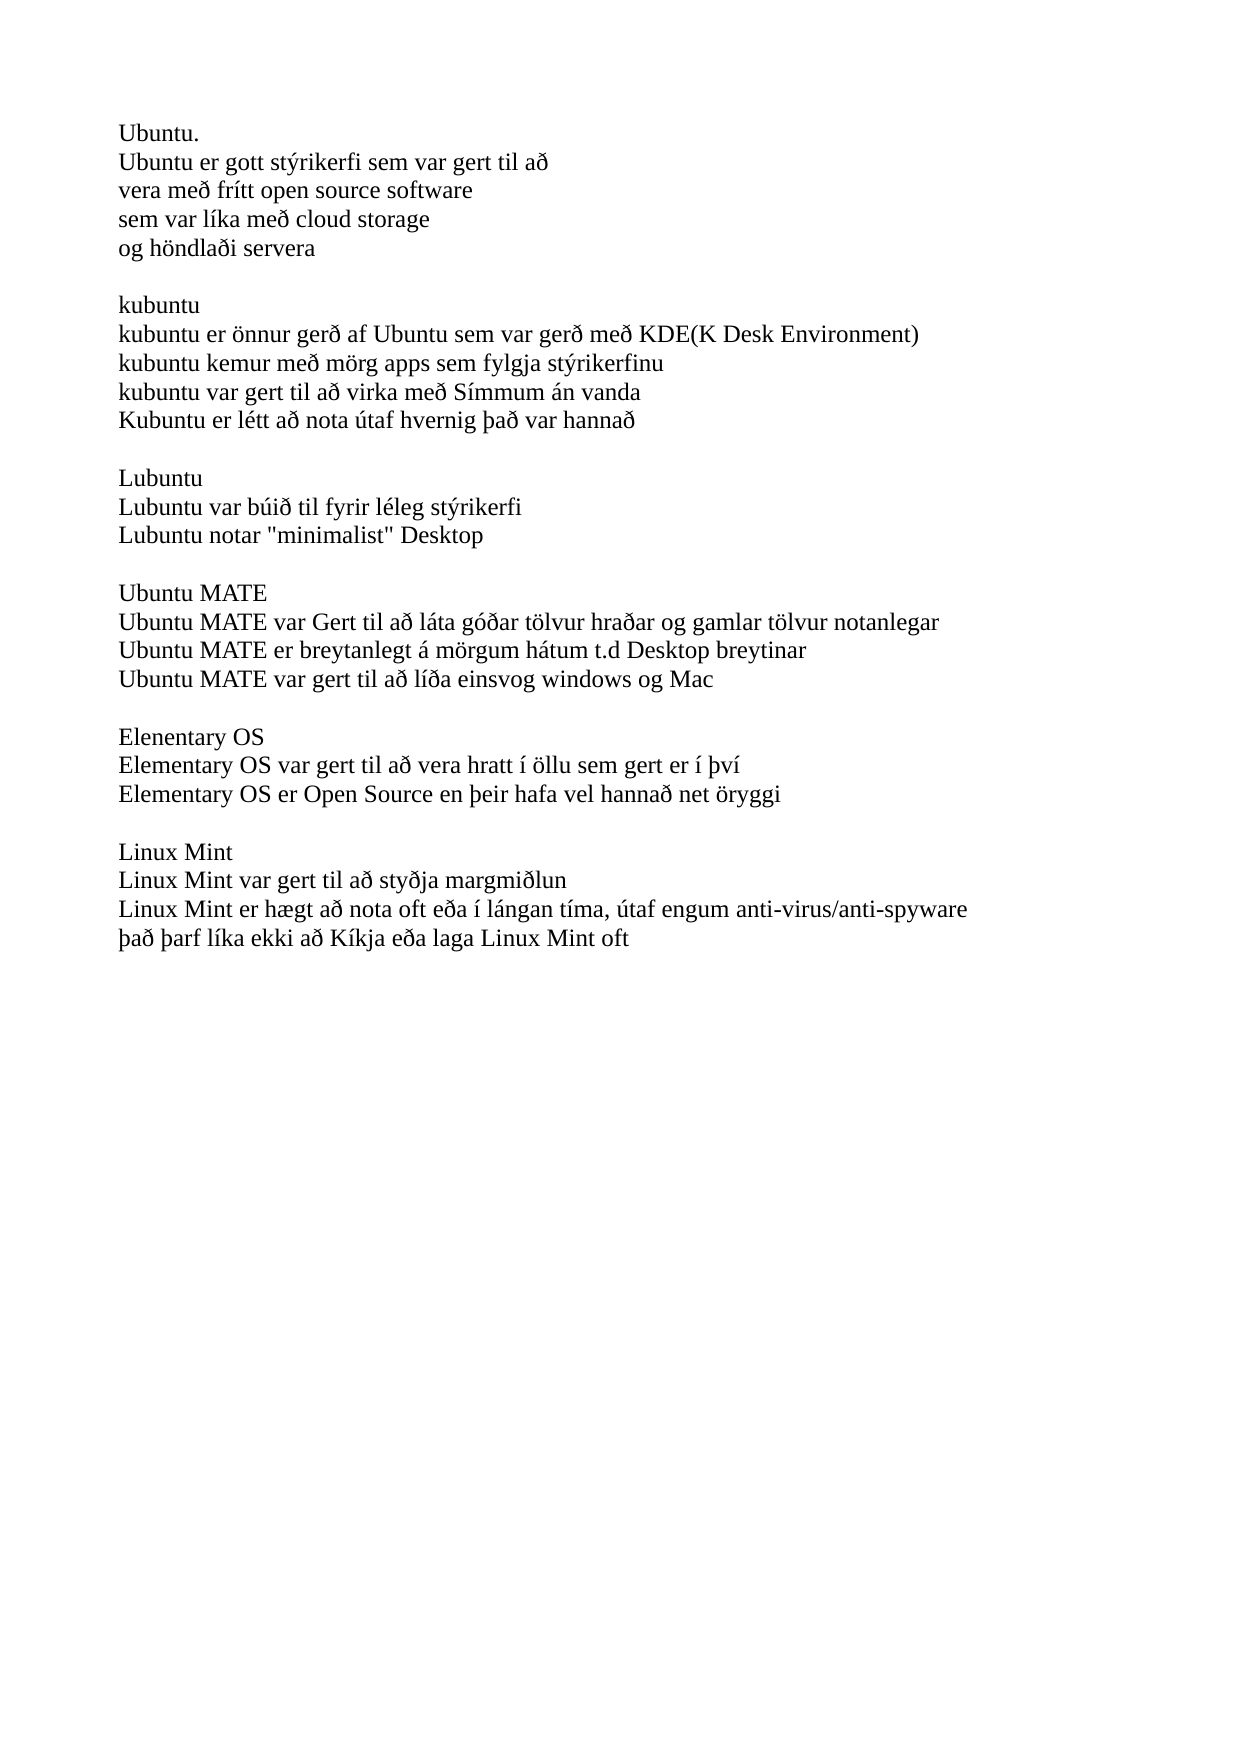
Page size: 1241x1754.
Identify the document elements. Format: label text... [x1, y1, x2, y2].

text Linux Mint [118, 837, 1122, 866]
text Ubuntu MATE var Gert til að láta góðar tölvur hraðar og gamlar tölvur notanlegar [118, 607, 1122, 636]
text Ubuntu MATE var gert til að líða einsvog windows og Mac [118, 664, 1122, 693]
text sem var líka með cloud storage [118, 204, 1122, 233]
text Ubuntu. [118, 118, 1122, 147]
text og höndlaði servera [118, 233, 1122, 262]
text vera með frítt open source software [118, 176, 1122, 204]
text Lubuntu [118, 463, 1122, 492]
text Lubuntu var búið til fyrir léleg stýrikerfi [118, 492, 1122, 521]
text það þarf líka ekki að Kíkja eða laga Linux Mint oft [118, 923, 1122, 952]
text Kubuntu er létt að nota útaf hvernig það var hannað [118, 406, 1122, 434]
text Elenentary OS [118, 722, 1122, 751]
text kubuntu [118, 291, 1122, 319]
text Elementary OS var gert til að vera hratt í öllu sem gert er í því [118, 751, 1122, 779]
text Ubuntu er gott stýrikerfi sem var gert til að [118, 147, 1122, 176]
text kubuntu er önnur gerð af Ubuntu sem var gerð með KDE(K Desk Environment) [118, 319, 1122, 348]
text Lubuntu notar "minimalist" Desktop [118, 521, 1122, 549]
text Ubuntu MATE [118, 578, 1122, 607]
text Linux Mint var gert til að styðja margmiðlun [118, 866, 1122, 894]
text Linux Mint er hægt að nota oft eða í lángan tíma, útaf engum anti-virus/anti-spyware [118, 894, 1122, 923]
text kubuntu kemur með mörg apps sem fylgja stýrikerfinu [118, 348, 1122, 377]
text kubuntu var gert til að virka með Símmum án vanda [118, 377, 1122, 406]
text Ubuntu MATE er breytanlegt á mörgum hátum t.d Desktop breytinar [118, 636, 1122, 664]
text Elementary OS er Open Source en þeir hafa vel hannað net öryggi [118, 779, 1122, 808]
